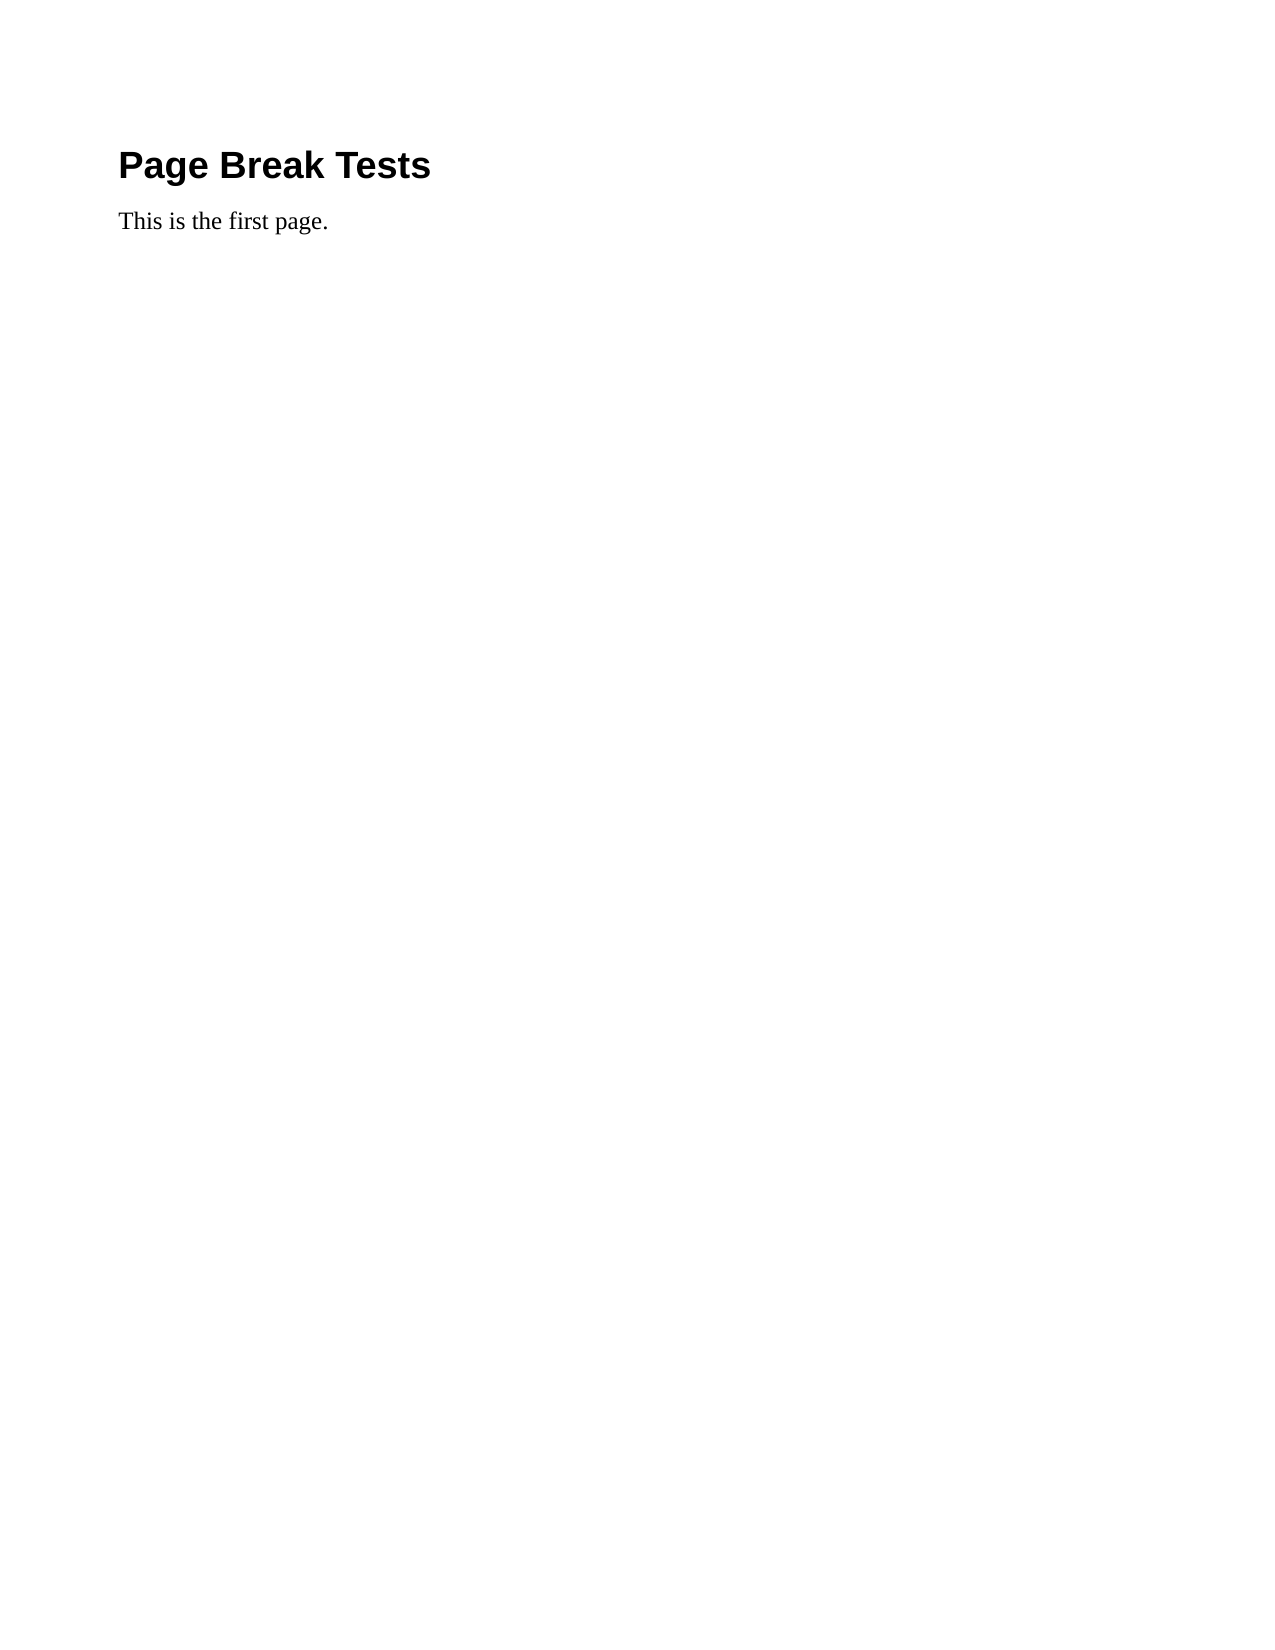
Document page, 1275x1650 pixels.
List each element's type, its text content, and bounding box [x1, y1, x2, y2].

text This is the first page. [118, 206, 1157, 234]
subtitle Page Break Tests [118, 143, 1157, 187]
